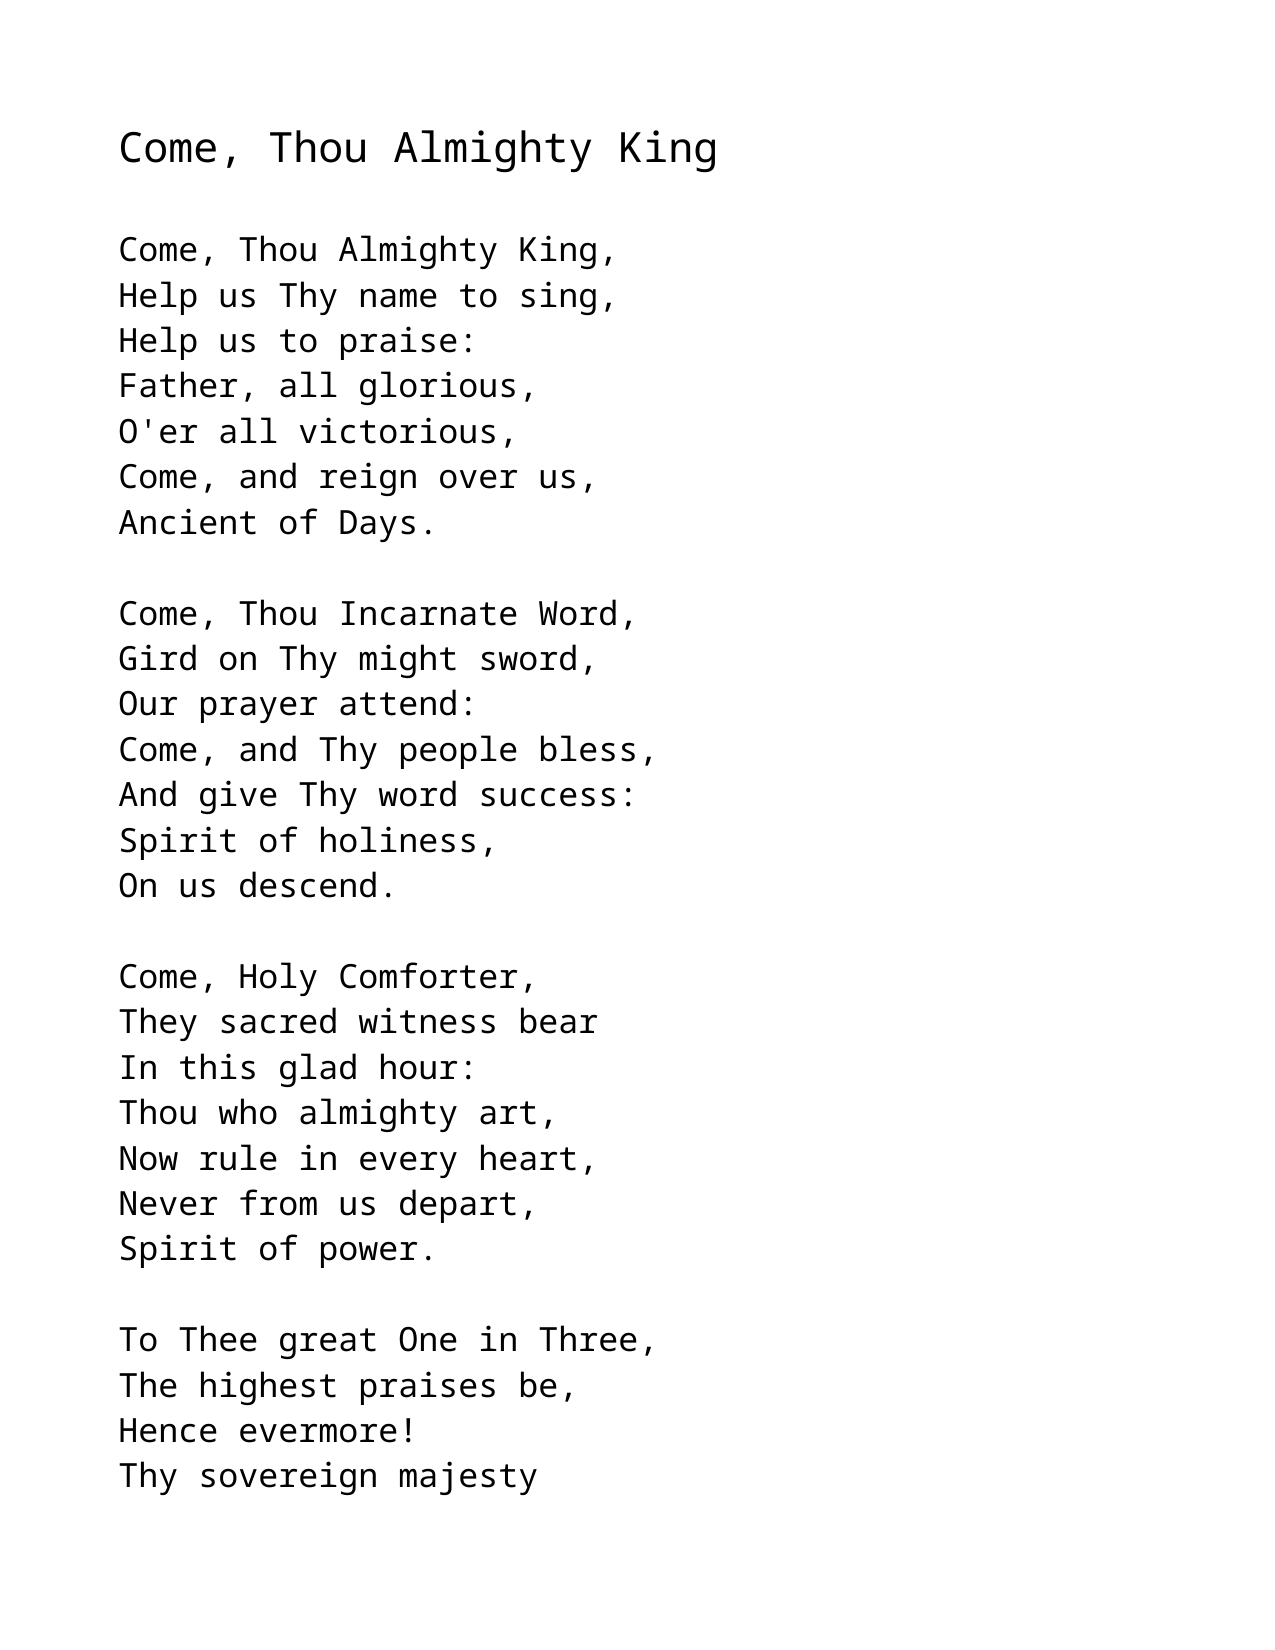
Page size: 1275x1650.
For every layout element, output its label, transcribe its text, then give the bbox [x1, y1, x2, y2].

text Thou who almighty art, [118, 1089, 1157, 1134]
text To Thee great One in Three, [118, 1316, 1157, 1361]
text Father, all glorious, [118, 362, 1157, 408]
text Thy sovereign majesty [118, 1452, 1157, 1498]
text Help us to praise: [118, 317, 1157, 362]
text Never from us depart, [118, 1180, 1157, 1225]
text They sacred witness bear [118, 998, 1157, 1043]
text On us descend. [118, 862, 1157, 907]
text Ancient of Days. [118, 498, 1157, 544]
text In this glad hour: [118, 1043, 1157, 1089]
text Help us Thy name to sing, [118, 271, 1157, 317]
text Hence evermore! [118, 1407, 1157, 1452]
text Come, and reign over us, [118, 453, 1157, 498]
text Our prayer attend: [118, 680, 1157, 726]
text Spirit of power. [118, 1225, 1157, 1271]
text Gird on Thy might sword, [118, 635, 1157, 680]
text Come, Thou Incarnate Word, [118, 589, 1157, 635]
text Come, Thou Almighty King [118, 118, 1157, 175]
text The highest praises be, [118, 1361, 1157, 1407]
text And give Thy word success: [118, 771, 1157, 816]
text Now rule in every heart, [118, 1134, 1157, 1180]
text Come, Thou Almighty King, [118, 226, 1157, 271]
text O'er all victorious, [118, 408, 1157, 453]
text Spirit of holiness, [118, 816, 1157, 862]
text Come, and Thy people bless, [118, 726, 1157, 771]
text Come, Holy Comforter, [118, 953, 1157, 998]
